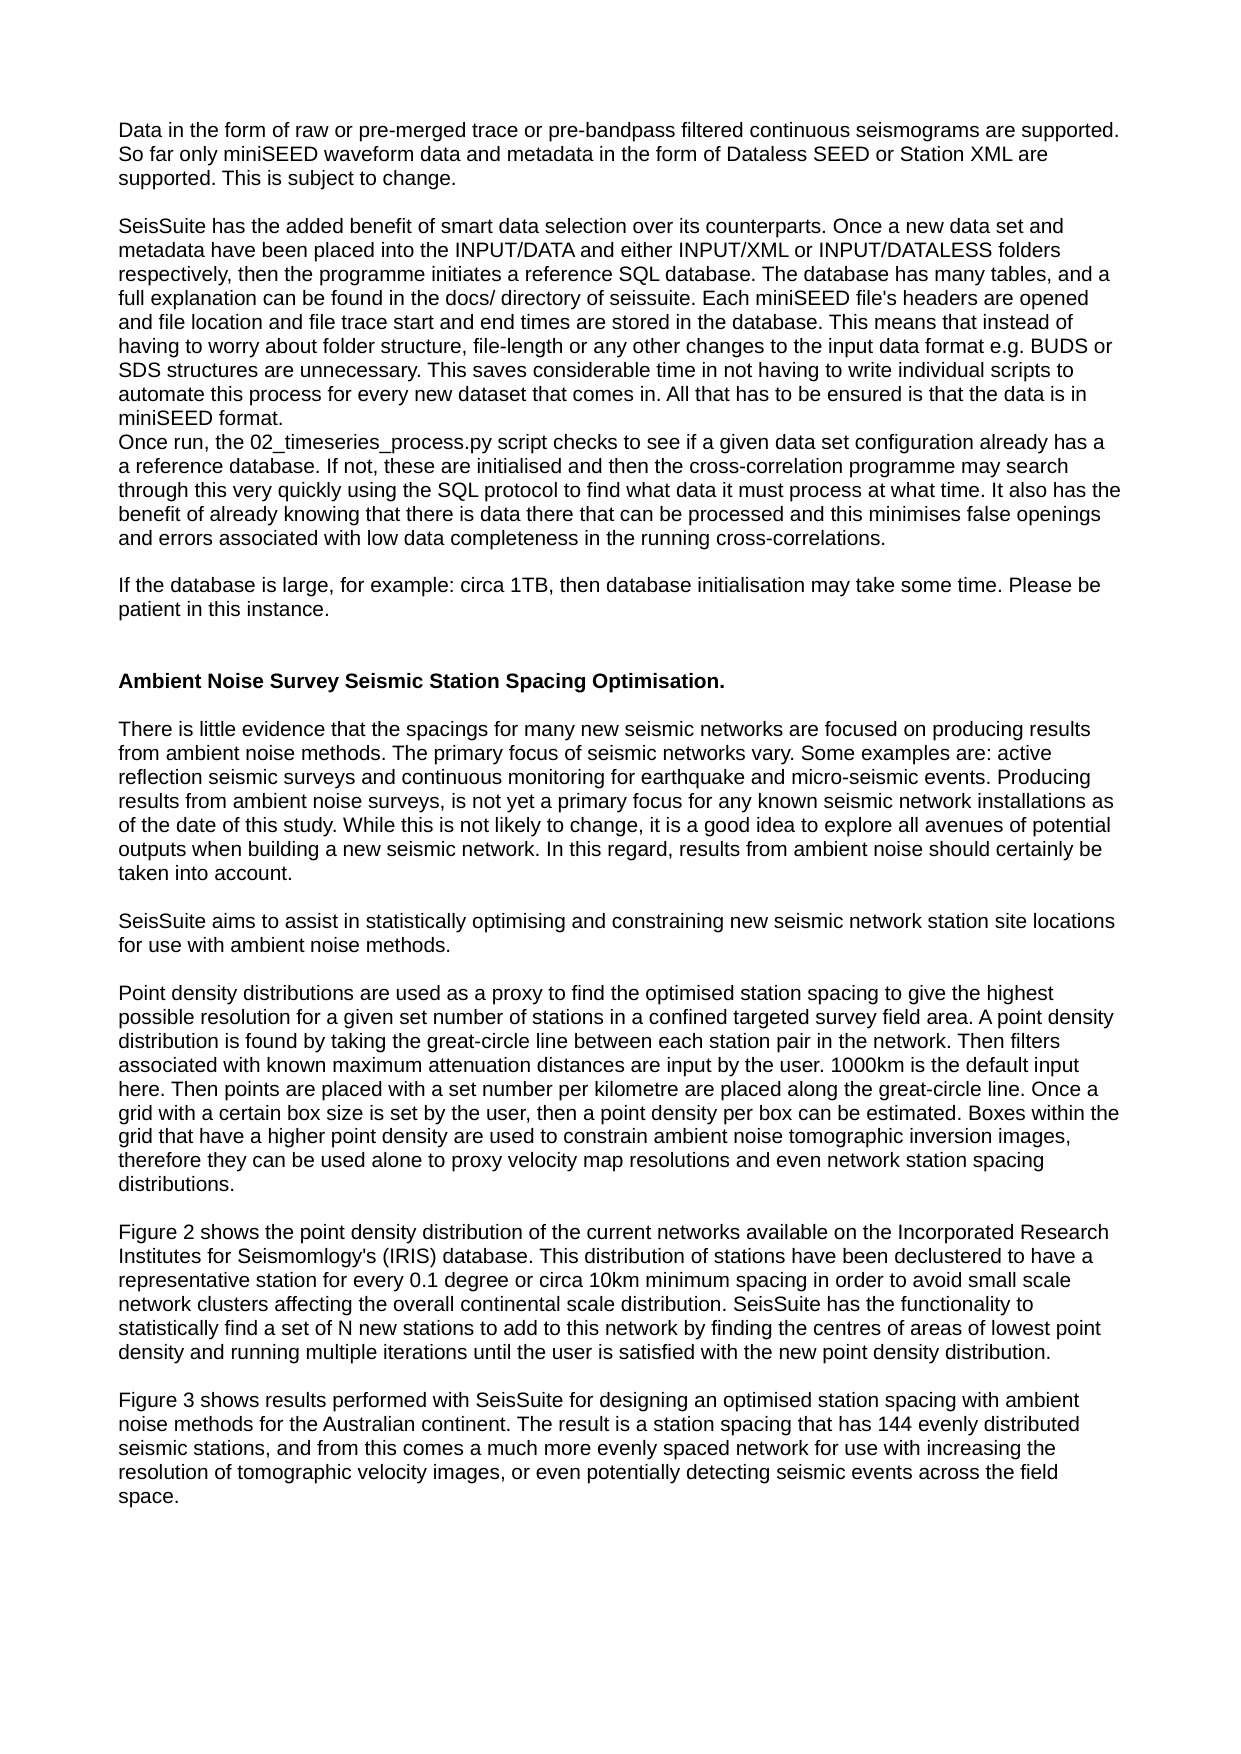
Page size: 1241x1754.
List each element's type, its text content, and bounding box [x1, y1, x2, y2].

text Figure 3 shows results performed with SeisSuite for designing an optimised station spacing with ambient noise methods for the Australian continent. The result is a station spacing that has 144 evenly distributed seismic stations, and from this comes a much more evenly spaced network for use with increasing the resolution of tomographic velocity images, or even potentially detecting seismic events across the field space. [118, 1388, 1122, 1508]
text Ambient Noise Survey Seismic Station Spacing Optimisation. [118, 669, 1122, 693]
text Once run, the 02_timeseries_process.py script checks to see if a given data set configuration already has a a reference database. If not, these are initialised and then the cross-correlation programme may search through this very quickly using the SQL protocol to find what data it must process at what time. It also has the benefit of already knowing that there is data there that can be processed and this minimises false openings and errors associated with low data completeness in the running cross-correlations. [118, 429, 1122, 549]
text Data in the form of raw or pre-merged trace or pre-bandpass filtered continuous seismograms are supported. So far only miniSEED waveform data and metadata in the form of Dataless SEED or Station XML are supported. This is subject to change. [118, 118, 1122, 190]
text If the database is large, for example: circa 1TB, then database initialisation may take some time. Please be patient in this instance. [118, 573, 1122, 621]
text SeisSuite aims to assist in statistically optimising and constraining new seismic network station site locations for use with ambient noise methods. [118, 909, 1122, 957]
text Figure 2 shows the point density distribution of the current networks available on the Incorporated Research Institutes for Seismomlogy's (IRIS) database. This distribution of stations have been declustered to have a representative station for every 0.1 degree or circa 10km minimum spacing in order to avoid small scale network clusters affecting the overall continental scale distribution. SeisSuite has the functionality to statistically find a set of N new stations to add to this network by finding the centres of areas of lowest point density and running multiple iterations until the user is satisfied with the new point density distribution. [118, 1220, 1122, 1364]
text Point density distributions are used as a proxy to find the optimised station spacing to give the highest possible resolution for a given set number of stations in a confined targeted survey field area. A point density distribution is found by taking the great-circle line between each station pair in the network. Then filters associated with known maximum attenuation distances are input by the user. 1000km is the default input here. Then points are placed with a set number per kilometre are placed along the great-circle line. Once a grid with a certain box size is set by the user, then a point density per box can be estimated. Boxes within the grid that have a higher point density are used to constrain ambient noise tomographic inversion images, therefore they can be used alone to proxy velocity map resolutions and even network station spacing distributions. [118, 981, 1122, 1196]
text There is little evidence that the spacings for many new seismic networks are focused on producing results from ambient noise methods. The primary focus of seismic networks vary. Some examples are: active reflection seismic surveys and continuous monitoring for earthquake and micro-seismic events. Producing results from ambient noise surveys, is not yet a primary focus for any known seismic network installations as of the date of this study. While this is not likely to change, it is a good idea to explore all avenues of potential outputs when building a new seismic network. In this regard, results from ambient noise should certainly be taken into account. [118, 717, 1122, 885]
text SeisSuite has the added benefit of smart data selection over its counterparts. Once a new data set and metadata have been placed into the INPUT/DATA and either INPUT/XML or INPUT/DATALESS folders respectively, then the programme initiates a reference SQL database. The database has many tables, and a full explanation can be found in the docs/ directory of seissuite. Each miniSEED file's headers are opened and file location and file trace start and end times are stored in the database. This means that instead of having to worry about folder structure, file-length or any other changes to the input data format e.g. BUDS or SDS structures are unnecessary. This saves considerable time in not having to write individual scripts to automate this process for every new dataset that comes in. All that has to be ensured is that the data is in miniSEED format. [118, 214, 1122, 429]
